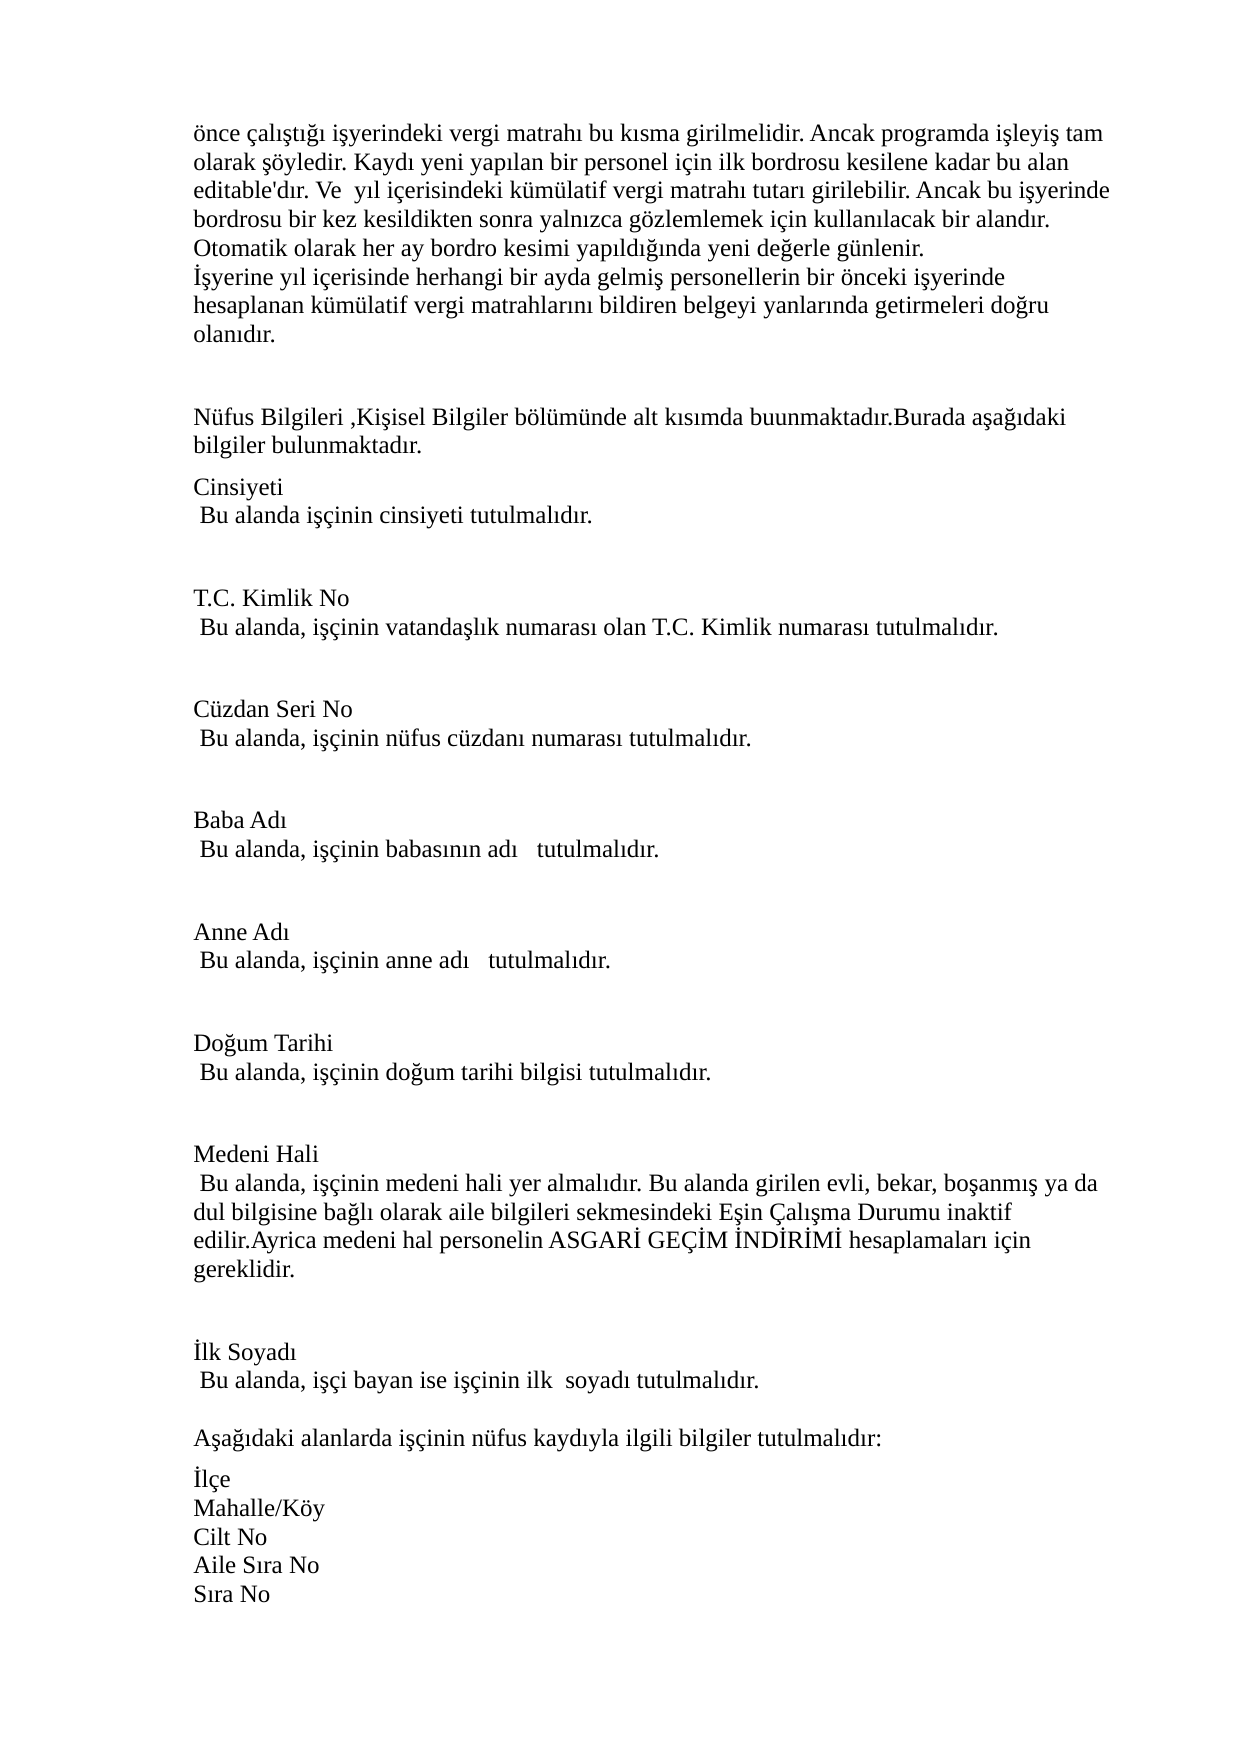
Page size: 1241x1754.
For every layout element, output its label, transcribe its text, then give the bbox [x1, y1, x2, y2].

list önce çalıştığı işyerindeki vergi matrahı bu kısma girilmelidir. Ancak programda işleyiş tam olarak şöyledir. Kaydı yeni yapılan bir personel için ilk bordrosu kesilene kadar bu alan editable'dır. Ve yıl içerisindeki kümülatif vergi matrahı tutarı girilebilir. Ancak bu işyerinde bordrosu bir kez kesildikten sonra yalnızca gözlemlemek için kullanılacak bir alandır. Otomatik olarak her ay bordro kesimi yapıldığında yeni değerle günlenir. [156, 118, 1122, 262]
list Cilt No [156, 1522, 1122, 1551]
list Baba Adı Bu alanda, işçinin babasının adı tutulmalıdır. [156, 806, 1122, 863]
list Cüzdan Seri No Bu alanda, işçinin nüfus cüzdanı numarası tutulmalıdır. [156, 694, 1122, 752]
list Anne Adı Bu alanda, işçinin anne adı tutulmalıdır. [156, 917, 1122, 974]
list İlçe [156, 1464, 1122, 1493]
list Aile Sıra No [156, 1551, 1122, 1579]
list Doğum Tarihi Bu alanda, işçinin doğum tarihi bilgisi tutulmalıdır. [156, 1028, 1122, 1086]
list İşyerine yıl içerisinde herhangi bir ayda gelmiş personellerin bir önceki işyerinde hesaplanan kümülatif vergi matrahlarını bildiren belgeyi yanlarında getirmeleri doğru olanıdır. [156, 262, 1122, 348]
list Aşağıdaki alanlarda işçinin nüfus kaydıyla ilgili bilgiler tutulmalıdır: [156, 1423, 1122, 1452]
list İlk Soyadı Bu alanda, işçi bayan ise işçinin ilk soyadı tutulmalıdır. [156, 1337, 1122, 1394]
list Nüfus Bilgileri ,Kişisel Bilgiler bölümünde alt kısımda buunmaktadır.Burada aşağıdaki bilgiler bulunmaktadır. [156, 402, 1122, 459]
list Medeni Hali Bu alanda, işçinin medeni hali yer almalıdır. Bu alanda girilen evli, bekar, boşanmış ya da dul bilgisine bağlı olarak aile bilgileri sekmesindeki Eşin Çalışma Durumu inaktif edilir.Ayrica medeni hal personelin ASGARİ GEÇİM İNDİRİMİ hesaplamaları için gereklidir. [156, 1139, 1122, 1283]
list Sıra No [156, 1579, 1122, 1608]
list T.C. Kimlik No Bu alanda, işçinin vatandaşlık numarası olan T.C. Kimlik numarası tutulmalıdır. [156, 583, 1122, 641]
list Mahalle/Köy [156, 1493, 1122, 1522]
list Cinsiyeti Bu alanda işçinin cinsiyeti tutulmalıdır. [156, 472, 1122, 529]
